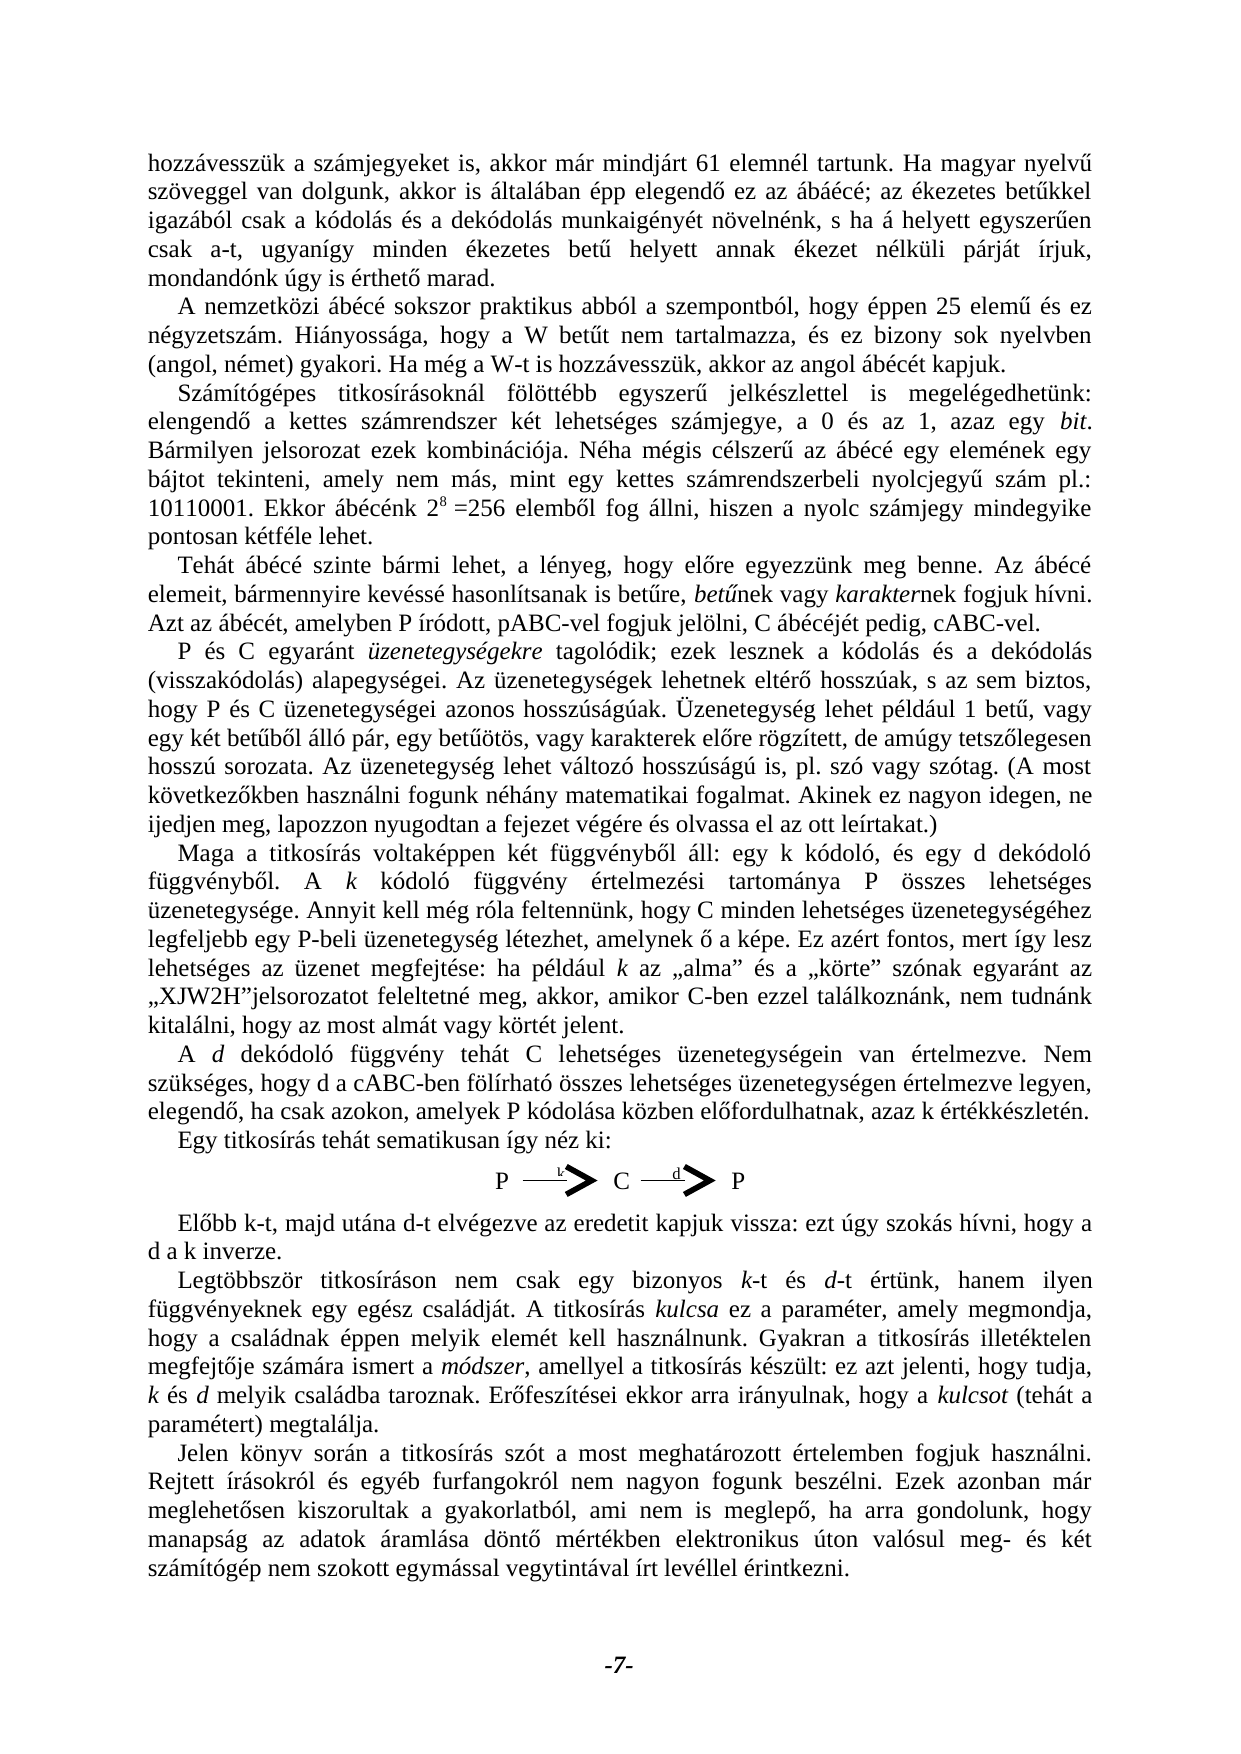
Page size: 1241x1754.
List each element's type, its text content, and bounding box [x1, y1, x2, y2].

text P [148, 1166, 584, 1195]
text Jelen könyv során a titkosírás szót a most meghatározott értelemben fogjuk használni. Rejtett írásokról és egyéb furfangokról nem nagyon fogunk beszélni. Ezek azonban már meglehetősen kiszorultak a gyakorlatból, ami nem is meglepő, ha arra gondolunk, hogy manapság az adatok áramlása döntő mértékben elektronikus úton valósul meg- és két számítógép nem szokott egymással vegytintával írt levéllel érintkezni. [148, 1438, 1093, 1581]
text Legtöbbször titkosíráson nem csak egy bizonyos k-t és d-t értünk, hanem ilyen függvényeknek egy egész családját. A titkosírás kulcsa ez a paraméter, amely megmondja, hogy a családnak éppen melyik elemét kell használnunk. Gyakran a titkosírás illetéktelen megfejtője számára ismert a módszer, amellyel a titkosírás készült: ez azt jelenti, hogy tudja, k és d melyik családba taroznak. Erőfeszítései ekkor arra irányulnak, hogy a kulcsot (tehát a paramétert) megtalálja. [148, 1265, 1093, 1438]
text C [573, 1166, 703, 1195]
text Tehát ábécé szinte bármi lehet, a lényeg, hogy előre egyezzünk meg benne. Az ábécé elemeit, bármennyire kevéssé hasonlítsanak is betűre, betűnek vagy karakternek fogjuk hívni. Azt az ábécét, amelyben P íródott, pABC-vel fogjuk jelölni, C ábécéjét pedig, cABC-vel. [148, 550, 1093, 636]
text P és C egyaránt üzenetegységekre tagolódik; ezek lesznek a kódolás és a dekódolás (visszakódolás) alapegységei. Az üzenetegységek lehetnek eltérő hosszúak, s az sem biztos, hogy P és C üzenetegységei azonos hosszúságúak. Üzenetegység lehet például 1 betű, vagy egy két betűből álló pár, egy betűötös, vagy karakterek előre rögzített, de amúgy tetszőlegesen hosszú sorozata. Az üzenetegység lehet változó hosszúságú is, pl. szó vagy szótag. (A most következőkben használni fogunk néhány matematikai fogalmat. Akinek ez nagyon idegen, ne ijedjen meg, lapozzon nyugodtan a fejezet végére és olvassa el az ott leírtakat.) [148, 636, 1093, 838]
text hozzávesszük a számjegyeket is, akkor már mindjárt 61 elemnél tartunk. Ha magyar nyelvű szöveggel van dolgunk, akkor is általában épp elegendő ez az ábáécé; az ékezetes betűkkel igazából csak a kódolás és a dekódolás munkaigényét növelnénk, s ha á helyett egyszerűen csak a-t, ugyanígy minden ékezetes betű helyett annak ékezet nélküli párját írjuk, mondandónk úgy is érthető marad. [148, 148, 1093, 291]
text Maga a titkosírás voltaképpen két függvényből áll: egy k kódoló, és egy d dekódoló függvényből. A k kódoló függvény értelmezési tartománya P összes lehetséges üzenetegysége. Annyit kell még róla feltennünk, hogy C minden lehetséges üzenetegységéhez legfeljebb egy P-beli üzenetegység létezhet, amelynek ő a képe. Ez azért fontos, mert így lesz lehetséges az üzenet megfejtése: ha például k az „alma” és a „körte” szónak egyaránt az „XJW2H”jelsorozatot feleltetné meg, akkor, amikor C-ben ezzel találkoznánk, nem tudnánk kitalálni, hogy az most almát vagy körtét jelent. [148, 838, 1093, 1039]
text Egy titkosírás tehát sematikusan így néz ki: [148, 1125, 1093, 1154]
text Számítógépes titkosírásoknál fölöttébb egyszerű jelkészlettel is megelégedhetünk: elengendő a kettes számrendszer két lehetséges számjegye, a 0 és az 1, azaz egy bit. Bármilyen jelsorozat ezek kombinációja. Néha mégis célszerű az ábécé egy elemének egy bájtot tekinteni, amely nem más, mint egy kettes számrendszerbeli nyolcjegyű szám pl.: 10110001. Ekkor ábécénk 28 =256 elemből fog állni, hiszen a nyolc számjegy mindegyike pontosan kétféle lehet. [148, 378, 1093, 550]
text P [692, 1166, 1093, 1195]
text A d dekódoló függvény tehát C lehetséges üzenetegységein van értelmezve. Nem szükséges, hogy d a cABC-ben fölírható összes lehetséges üzenetegységen értelmezve legyen, elegendő, ha csak azokon, amelyek P kódolása közben előfordulhatnak, azaz k értékkészletén. [148, 1039, 1093, 1125]
text A nemzetközi ábécé sokszor praktikus abból a szempontból, hogy éppen 25 elemű és ez négyzetszám. Hiányossága, hogy a W betűt nem tartalmazza, és ez bizony sok nyelvben (angol, német) gyakori. Ha még a W-t is hozzávesszük, akkor az angol ábécét kapjuk. [148, 291, 1093, 378]
text k [557, 1164, 568, 1176]
text d [672, 1164, 684, 1183]
text Előbb k-t, majd utána d-t elvégezve az eredetit kapjuk vissza: ezt úgy szokás hívni, hogy a d a k inverze. [148, 1208, 1093, 1265]
